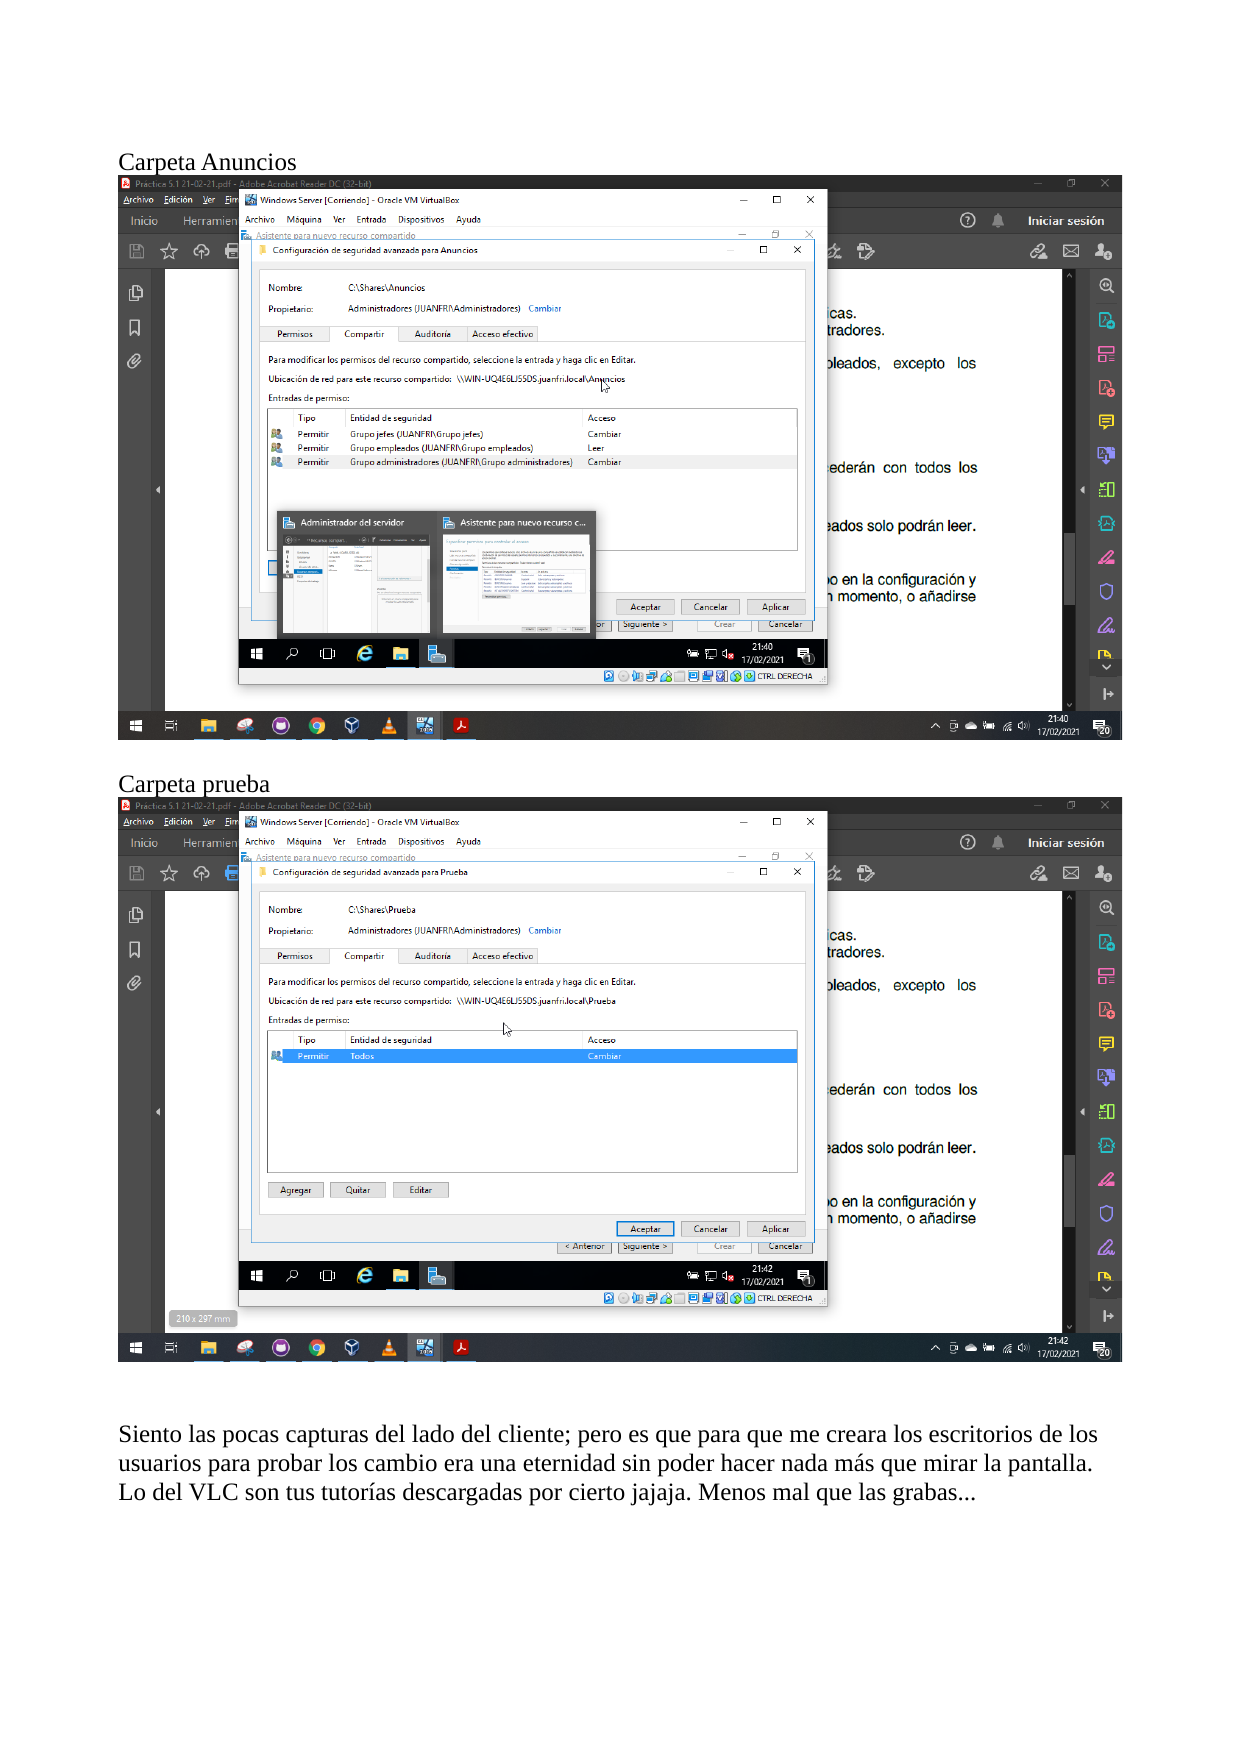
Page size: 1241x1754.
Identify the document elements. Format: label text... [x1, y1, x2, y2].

text Carpeta Anuncios [118, 147, 1122, 175]
text Lo del VLC son tus tutorías descargadas por cierto jajaja. Menos mal que las grabas... [118, 1477, 1122, 1506]
text Carpeta prueba [118, 769, 1122, 797]
picture [118, 797, 1123, 1362]
picture [118, 175, 1123, 740]
text Siento las pocas capturas del lado del cliente; pero es que para que me creara los escritorios de los usuarios para probar los cambio era una eternidad sin poder hacer nada más que mirar la pantalla. [118, 1419, 1122, 1477]
